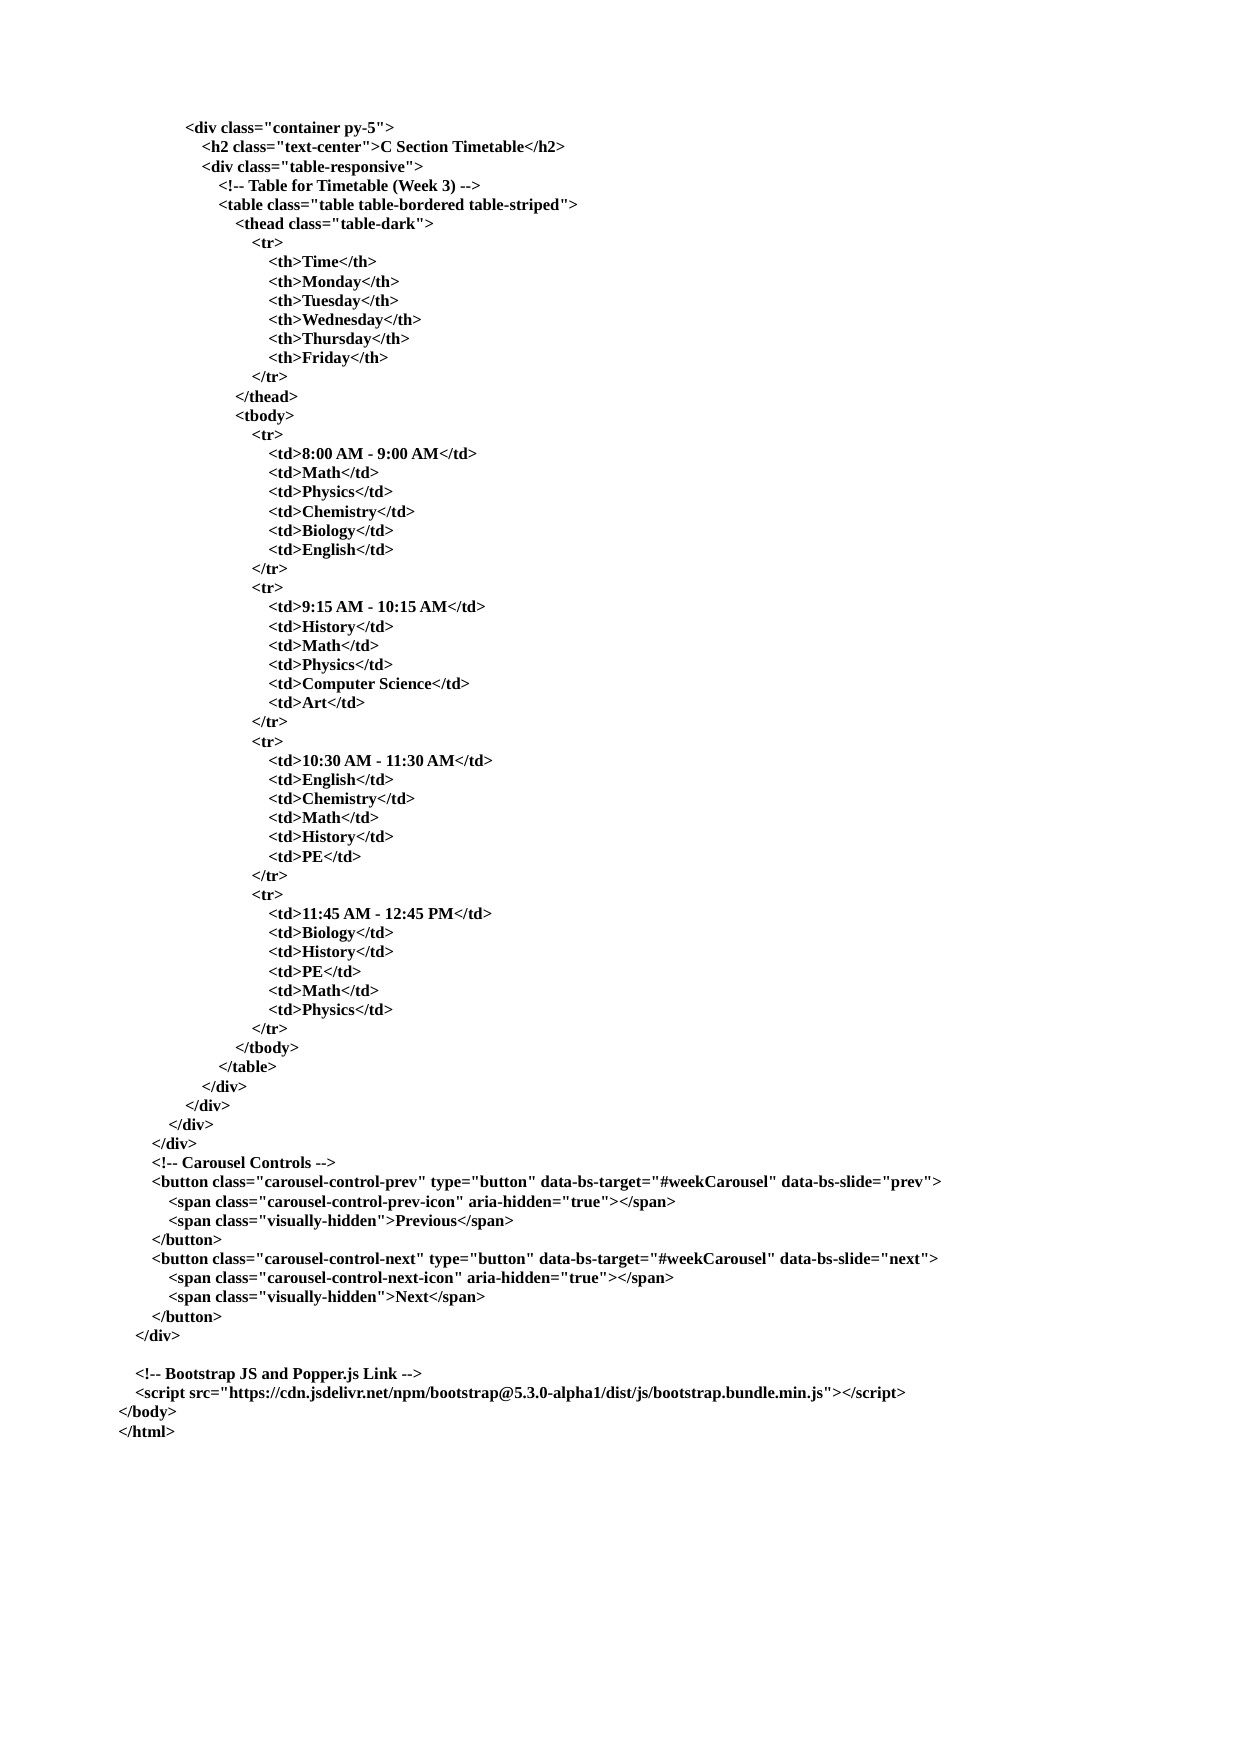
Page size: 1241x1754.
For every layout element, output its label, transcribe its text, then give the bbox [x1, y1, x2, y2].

text <td>Biology</td> [118, 923, 1122, 942]
text </body> [118, 1402, 1122, 1421]
text <tr> [118, 425, 1122, 444]
text <tr> [118, 578, 1122, 597]
text <th>Thursday</th> [118, 329, 1122, 348]
text <span class="carousel-control-prev-icon" aria-hidden="true"></span> [118, 1191, 1122, 1211]
text <td>English</td> [118, 770, 1122, 789]
text <button class="carousel-control-next" type="button" data-bs-target="#weekCarousel" data-bs-slide="next"> [118, 1249, 1122, 1268]
text </tr> [118, 367, 1122, 386]
text <td>History</td> [118, 827, 1122, 846]
text <td>History</td> [118, 942, 1122, 961]
text </tr> [118, 1019, 1122, 1038]
text <thead class="table-dark"> [118, 214, 1122, 233]
text <th>Wednesday</th> [118, 310, 1122, 329]
text <td>Physics</td> [118, 482, 1122, 501]
text <tr> [118, 233, 1122, 252]
text <!-- Table for Timetable (Week 3) --> [118, 176, 1122, 195]
text <th>Monday</th> [118, 271, 1122, 291]
text <td>Physics</td> [118, 655, 1122, 674]
text <table class="table table-bordered table-striped"> [118, 195, 1122, 214]
text <td>8:00 AM - 9:00 AM</td> [118, 444, 1122, 463]
text </thead> [118, 386, 1122, 406]
text <td>Computer Science</td> [118, 674, 1122, 693]
text <script src="https://cdn.jsdelivr.net/npm/bootstrap@5.3.0-alpha1/dist/js/bootstrap.bundle.min.js"></script> [118, 1383, 1122, 1402]
text <td>Math</td> [118, 981, 1122, 1000]
text <div class="table-responsive"> [118, 156, 1122, 176]
text </button> [118, 1306, 1122, 1326]
text <td>History</td> [118, 616, 1122, 636]
text <tr> [118, 885, 1122, 904]
text <td>Chemistry</td> [118, 501, 1122, 521]
text </div> [118, 1326, 1122, 1345]
text <span class="visually-hidden">Previous</span> [118, 1211, 1122, 1230]
text <button class="carousel-control-prev" type="button" data-bs-target="#weekCarousel" data-bs-slide="prev"> [118, 1172, 1122, 1191]
text <td>PE</td> [118, 961, 1122, 981]
text <!-- Bootstrap JS and Popper.js Link --> [118, 1364, 1122, 1383]
text <td>English</td> [118, 540, 1122, 559]
text <tbody> [118, 406, 1122, 425]
text <th>Time</th> [118, 252, 1122, 271]
text </button> [118, 1230, 1122, 1249]
text </div> [118, 1076, 1122, 1096]
text <!-- Carousel Controls --> [118, 1153, 1122, 1172]
text <tr> [118, 731, 1122, 751]
text </html> [118, 1421, 1122, 1441]
text <td>10:30 AM - 11:30 AM</td> [118, 751, 1122, 770]
text <td>9:15 AM - 10:15 AM</td> [118, 597, 1122, 616]
text </tr> [118, 712, 1122, 731]
text <td>Math</td> [118, 463, 1122, 482]
text <span class="visually-hidden">Next</span> [118, 1287, 1122, 1306]
text <td>Math</td> [118, 808, 1122, 827]
text </table> [118, 1057, 1122, 1076]
text <th>Tuesday</th> [118, 291, 1122, 310]
text <td>Math</td> [118, 636, 1122, 655]
text </tr> [118, 559, 1122, 578]
text <h2 class="text-center">C Section Timetable</h2> [118, 137, 1122, 156]
text <span class="carousel-control-next-icon" aria-hidden="true"></span> [118, 1268, 1122, 1287]
text <td>Biology</td> [118, 521, 1122, 540]
text <td>Art</td> [118, 693, 1122, 712]
text </div> [118, 1096, 1122, 1115]
text </div> [118, 1115, 1122, 1134]
text </div> [118, 1134, 1122, 1153]
text <div class="container py-5"> [118, 118, 1122, 137]
text <td>Chemistry</td> [118, 789, 1122, 808]
text </tr> [118, 866, 1122, 885]
text <td>11:45 AM - 12:45 PM</td> [118, 904, 1122, 923]
text <td>PE</td> [118, 846, 1122, 866]
text <th>Friday</th> [118, 348, 1122, 367]
text </tbody> [118, 1038, 1122, 1057]
text <td>Physics</td> [118, 1000, 1122, 1019]
